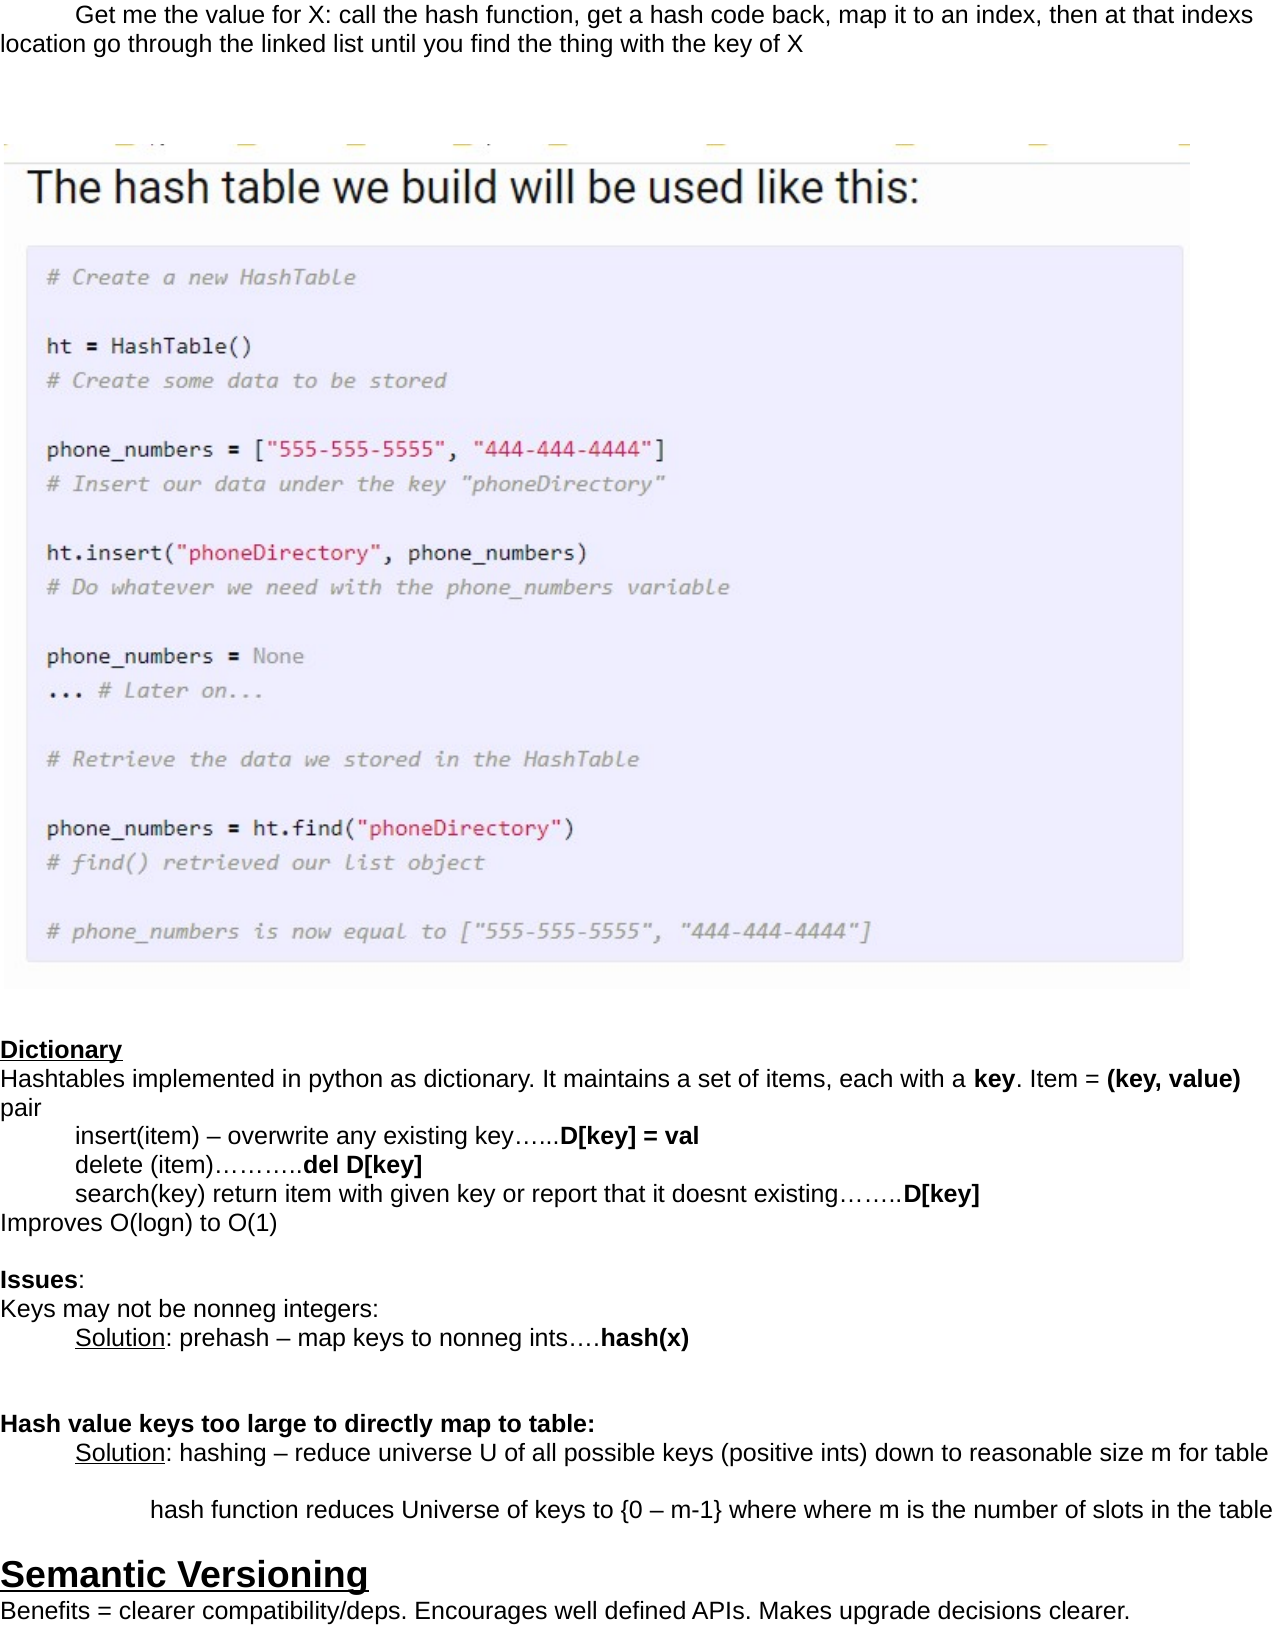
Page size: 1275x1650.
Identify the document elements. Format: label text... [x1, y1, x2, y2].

text Dictionary [0, 1035, 1275, 1064]
text Improves O(logn) to O(1) [0, 1207, 1275, 1236]
text Issues: [0, 1265, 1275, 1294]
text Solution: hashing – reduce universe U of all possible keys (positive ints) down to reasonable size m for table [0, 1437, 1275, 1466]
text hash function reduces Universe of keys to {0 – m-1} where where m is the number of slots in the table [0, 1495, 1275, 1524]
text Semantic Versioning [0, 1552, 1275, 1596]
text Hash value keys too large to directly map to table: [0, 1409, 1275, 1437]
text search(key) return item with given key or report that it doesnt existing……..D[key] [0, 1179, 1275, 1207]
text Hashtables implemented in python as dictionary. It maintains a set of items, each with a key. Item = (key, value) pair [0, 1064, 1275, 1121]
text insert(item) – overwrite any existing key…...D[key] = val [0, 1121, 1275, 1150]
text Get me the value for X: call the hash function, get a hash code back, map it to an index, then at that indexs location go through the linked list until you find the thing with the key of X [0, 0, 1275, 57]
text Solution: prehash – map keys to nonneg ints….hash(x) [0, 1322, 1275, 1351]
text Benefits = clearer compatibility/deps. Encourages well defined APIs. Makes upgrade decisions clearer. [0, 1596, 1275, 1624]
text delete (item)………..del D[key] [0, 1150, 1275, 1179]
text Keys may not be nonneg integers: [0, 1294, 1275, 1322]
picture [3, 144, 1190, 989]
